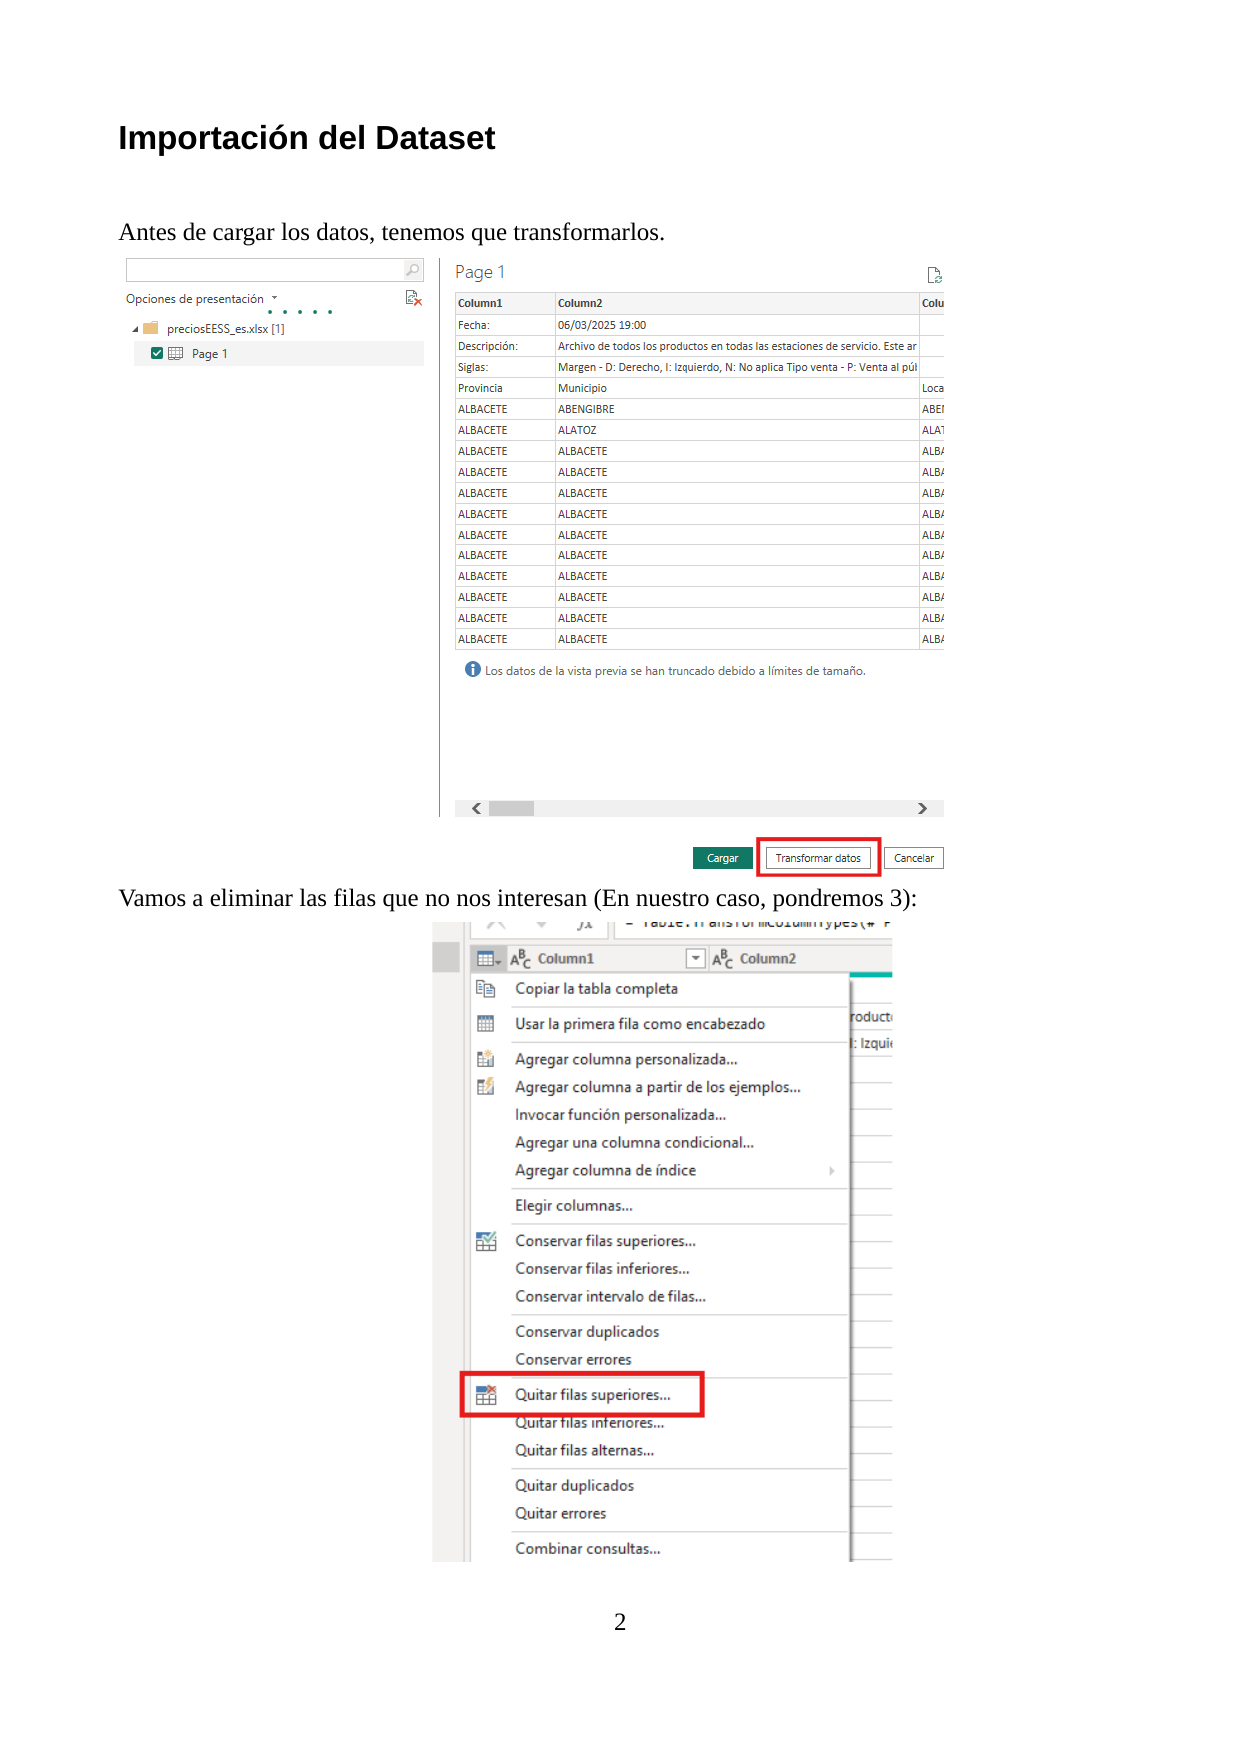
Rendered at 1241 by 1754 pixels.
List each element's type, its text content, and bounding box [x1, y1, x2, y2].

text Antes de cargar los datos, tenemos que transformarlos. [118, 217, 1122, 245]
picture [432, 922, 893, 1562]
subtitle Importación del Dataset [118, 118, 1122, 157]
picture [118, 257, 968, 877]
text Vamos a eliminar las filas que no nos interesan (En nuestro caso, pondremos 3): [118, 883, 1122, 912]
